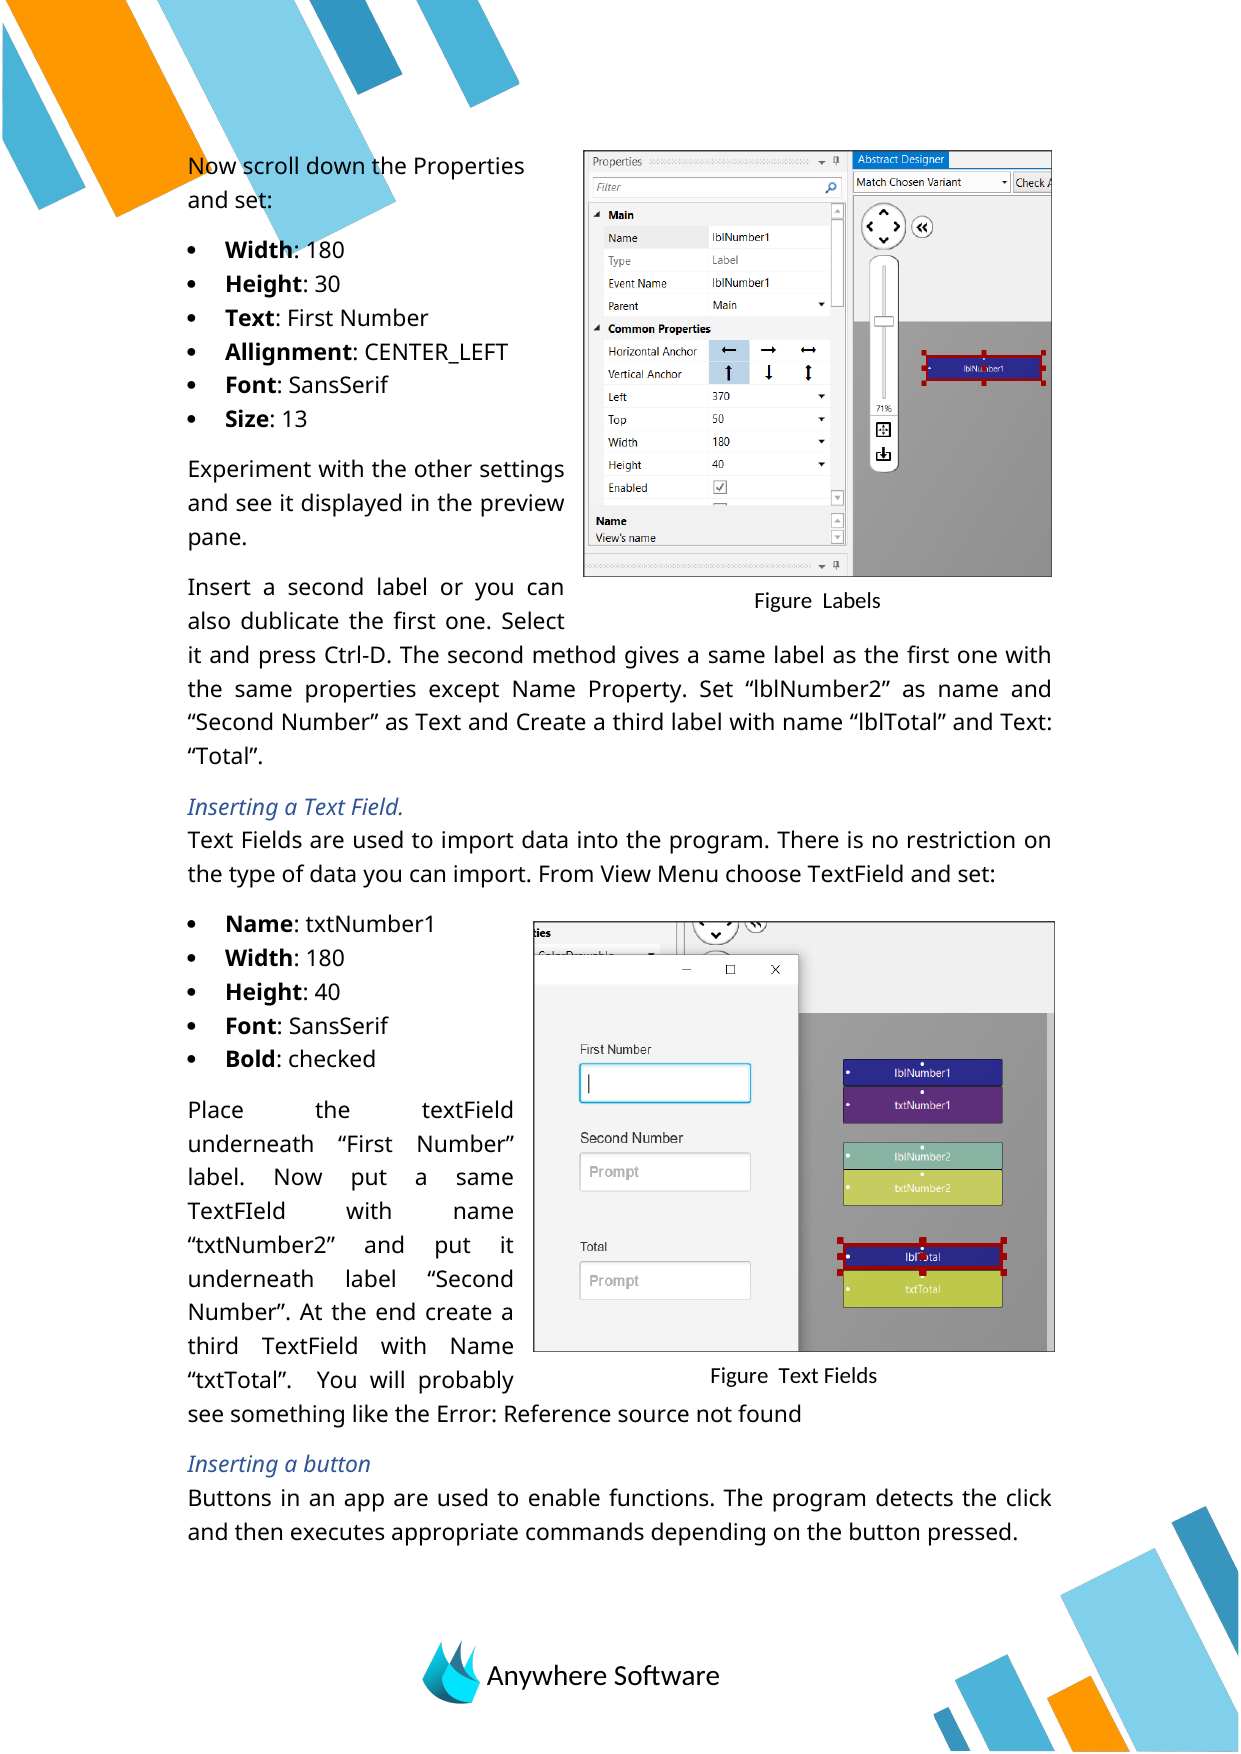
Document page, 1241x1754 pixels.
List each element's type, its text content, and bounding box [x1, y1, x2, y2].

text Insert a second label or you can also dublicate the first one. Select it and press Ctrl-D. The second method gives a same label as the first one with the same properties except Name Property. Set “lblNumber2” as name and “Second Number” as Text and Create a third label with name “lblTotal” and Text: “Total”. [187, 571, 1053, 771]
text Text Fields are used to import data into the program. There is no restriction on the type of data you can import. From View Menu choose TextField and set: [187, 824, 1053, 889]
list Width: 180 [187, 942, 533, 973]
list Text: First Number [187, 302, 583, 333]
picture [2, 0, 520, 256]
subtitle Inserting a Text Field. [187, 790, 1053, 822]
list Font: SansSerif [187, 369, 583, 400]
list Size: 13 [187, 403, 583, 434]
picture [583, 150, 1052, 577]
picture [533, 921, 1055, 1352]
text Buttons in an app are used to enable functions. The program detects the click and then executes appropriate commands depending on the button pressed. [187, 1482, 1053, 1547]
list Name: txtNumber1 [187, 908, 1053, 939]
list Bold: checked [187, 1043, 533, 1074]
text Now scroll down the Properties and set: [187, 150, 583, 215]
list Allignment: CENTER_LEFT [187, 335, 583, 367]
picture [933, 1506, 1239, 1752]
list Width: 180 [187, 234, 583, 265]
picture [422, 1640, 481, 1704]
text Experiment with the other settings and see it displayed in the preview pane. [187, 453, 583, 552]
text Place the textField underneath “First Number” label. Now put a same TextFIeld with name “txtNumber2” and put it underneath label “Second Number”. At the end create a third TextField with Name “txtTotal”. You will probably see something like the Figure 10 Text Fields [187, 1094, 1053, 1429]
subtitle Inserting a button [187, 1448, 1053, 1479]
list Height: 40 [187, 976, 533, 1007]
list Font: SansSerif [187, 1009, 533, 1041]
list Height: 30 [187, 268, 583, 299]
